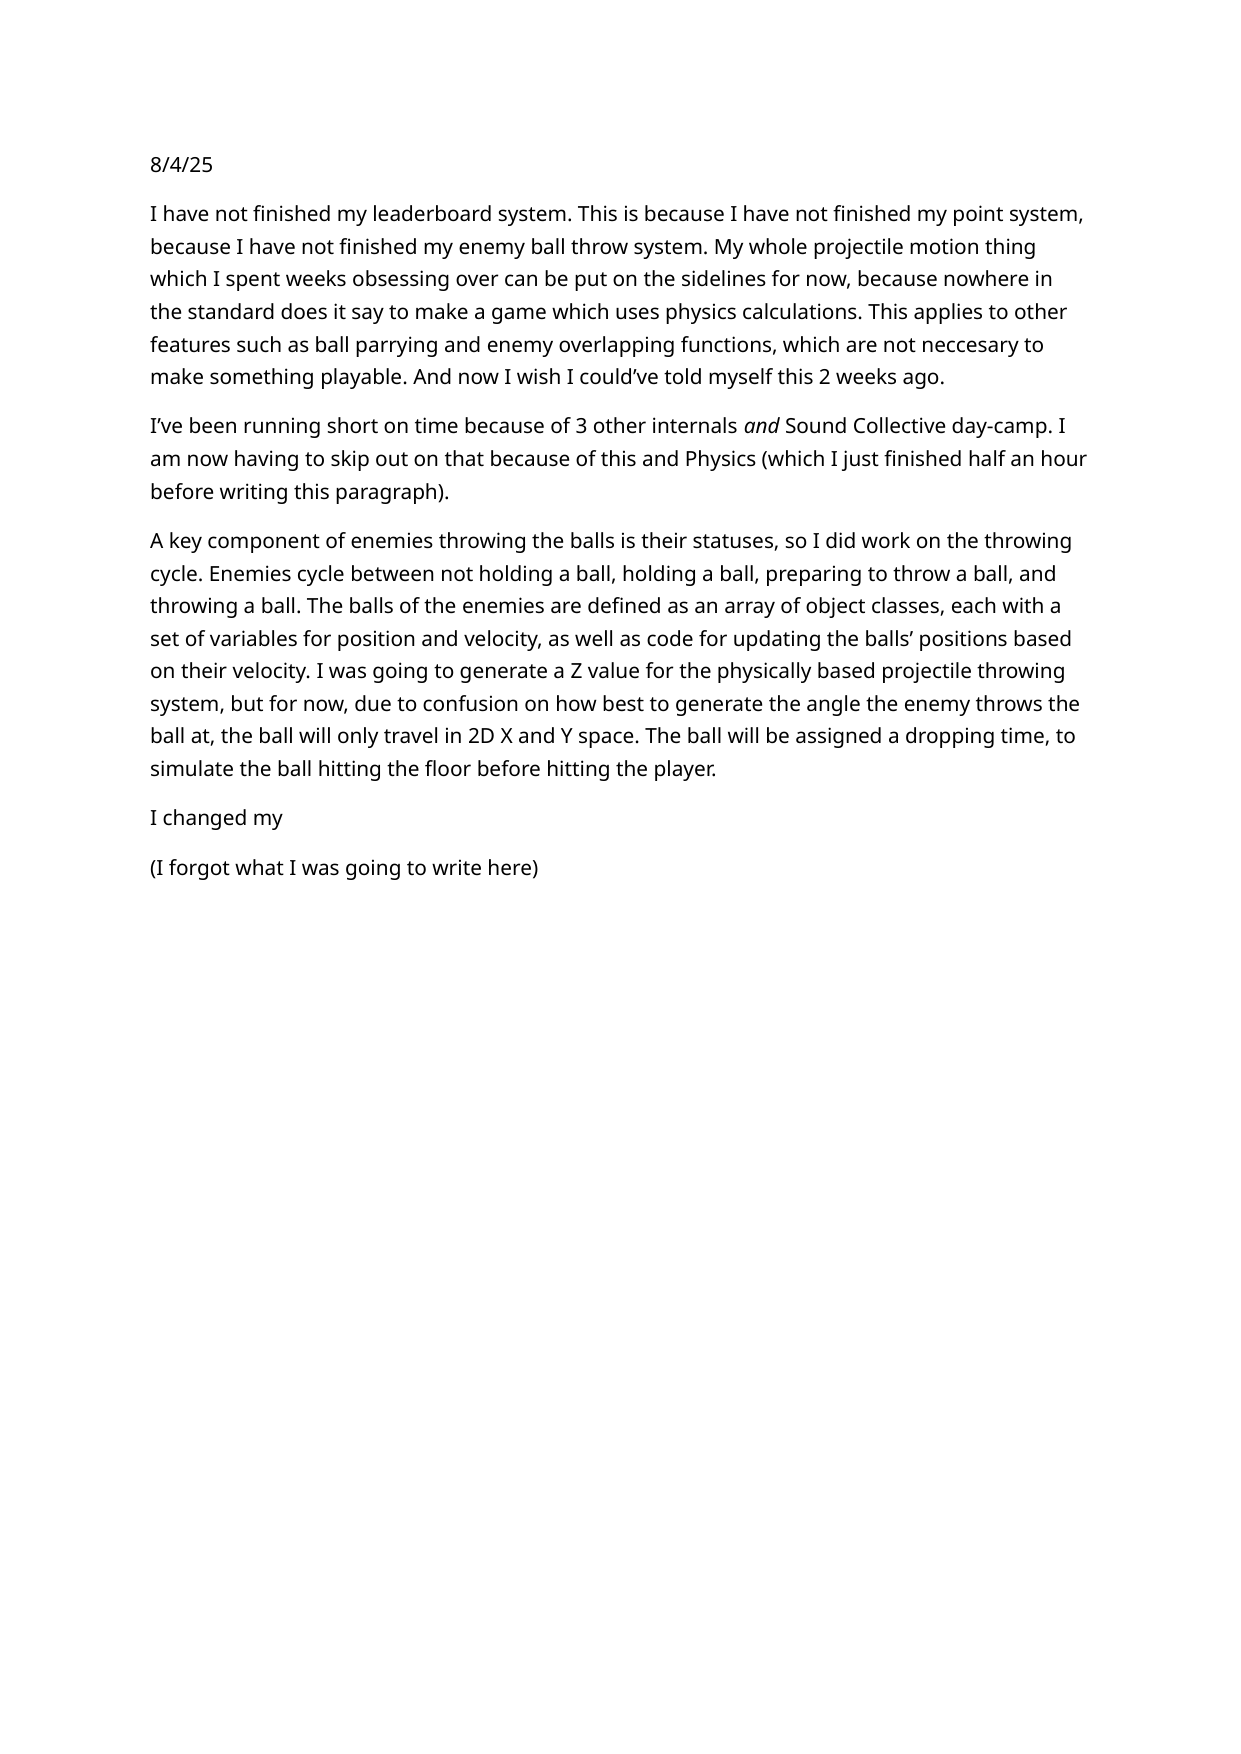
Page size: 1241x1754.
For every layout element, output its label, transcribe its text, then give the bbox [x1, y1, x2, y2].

text I have not finished my leaderboard system. This is because I have not finished my point system, because I have not finished my enemy ball throw system. My whole projectile motion thing which I spent weeks obsessing over can be put on the sidelines for now, because nowhere in the standard does it say to make a game which uses physics calculations. This applies to other features such as ball parrying and enemy overlapping functions, which are not neccesary to make something playable. And now I wish I could’ve told myself this 2 weeks ago. [150, 199, 1090, 391]
text 8/4/25 [150, 150, 1090, 178]
text (I forgot what I was going to write here) [150, 853, 1090, 881]
text I’ve been running short on time because of 3 other internals and Sound Collective day-camp. I am now having to skip out on that because of this and Physics (which I just finished half an hour before writing this paragraph). [150, 412, 1090, 505]
text I changed my [150, 803, 1090, 832]
text A key component of enemies throwing the balls is their statuses, so I did work on the throwing cycle. Enemies cycle between not holding a ball, holding a ball, preparing to throw a ball, and throwing a ball. The balls of the enemies are defined as an array of object classes, each with a set of variables for position and velocity, as well as code for updating the balls’ positions based on their velocity. I was going to generate a Z value for the physically based projectile throwing system, but for now, due to confusion on how best to generate the angle the enemy throws the ball at, the ball will only travel in 2D X and Y space. The ball will be assigned a dropping time, to simulate the ball hitting the floor before hitting the player. [150, 526, 1090, 783]
